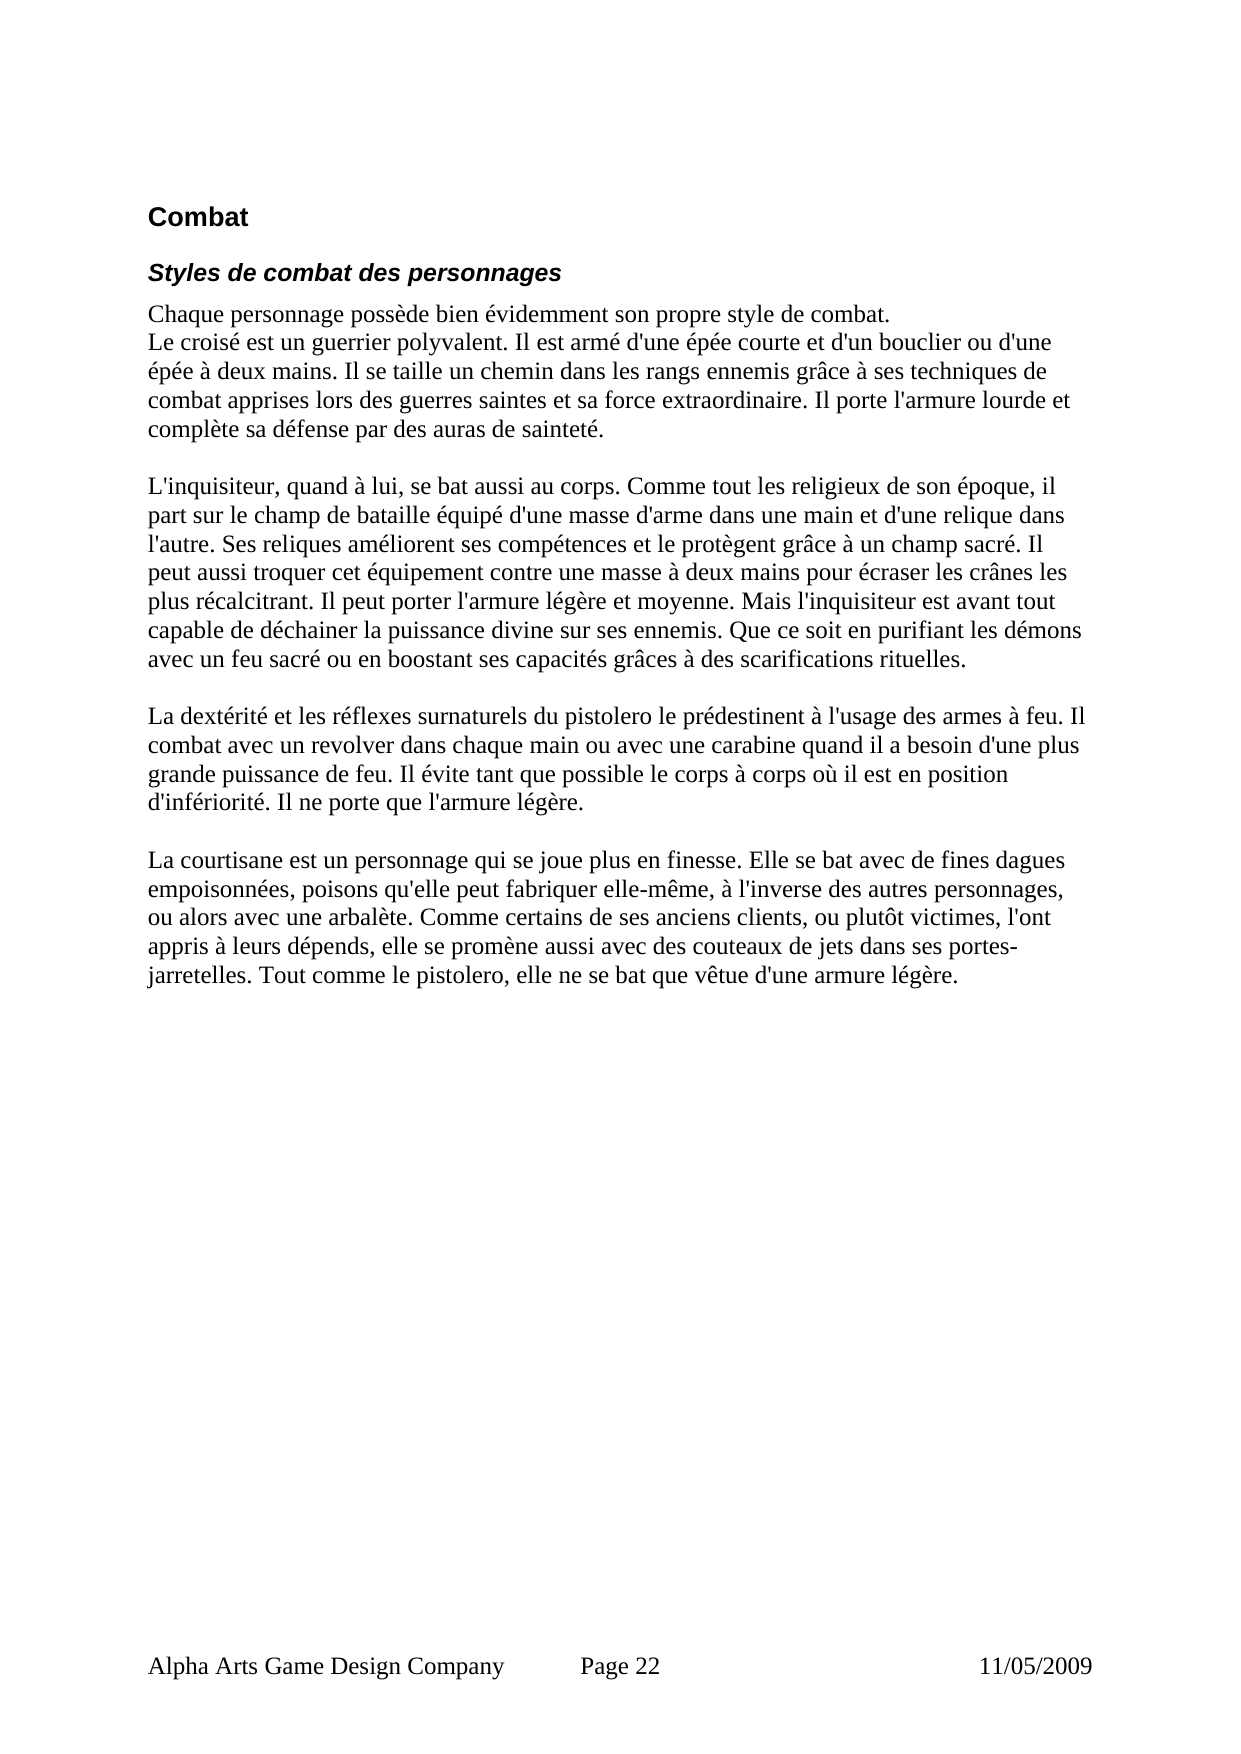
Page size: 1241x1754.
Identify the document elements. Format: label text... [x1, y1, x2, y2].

subtitle Styles de combat des personnages [148, 258, 1092, 286]
text Chaque personnage possède bien évidemment son propre style de combat. [148, 299, 1092, 327]
text La courtisane est un personnage qui se joue plus en finesse. Elle se bat avec de fines dagues empoisonnées, poisons qu'elle peut fabriquer elle-même, à l'inverse des autres personnages, ou alors avec une arbalète. Comme certains de ses anciens clients, ou plutôt victimes, l'ont appris à leurs dépends, elle se promène aussi avec des couteaux de jets dans ses portes-jarretelles. Tout comme le pistolero, elle ne se bat que vêtue d'une armure légère. [148, 845, 1092, 989]
text La dextérité et les réflexes surnaturels du pistolero le prédestinent à l'usage des armes à feu. Il combat avec un revolver dans chaque main ou avec une carabine quand il a besoin d'une plus grande puissance de feu. Il évite tant que possible le corps à corps où il est en position d'infériorité. Il ne porte que l'armure légère. [148, 701, 1092, 816]
subtitle Combat [148, 201, 1092, 233]
text Le croisé est un guerrier polyvalent. Il est armé d'une épée courte et d'un bouclier ou d'une épée à deux mains. Il se taille un chemin dans les rangs ennemis grâce à ses techniques de combat apprises lors des guerres saintes et sa force extraordinaire. Il porte l'armure lourde et complète sa défense par des auras de sainteté. [148, 327, 1092, 442]
text L'inquisiteur, quand à lui, se bat aussi au corps. Comme tout les religieux de son époque, il part sur le champ de bataille équipé d'une masse d'arme dans une main et d'une relique dans l'autre. Ses reliques améliorent ses compétences et le protègent grâce à un champ sacré. Il peut aussi troquer cet équipement contre une masse à deux mains pour écraser les crânes les plus récalcitrant. Il peut porter l'armure légère et moyenne. Mais l'inquisiteur est avant tout capable de déchainer la puissance divine sur ses ennemis. Que ce soit en purifiant les démons avec un feu sacré ou en boostant ses capacités grâces à des scarifications rituelles. [148, 471, 1092, 672]
